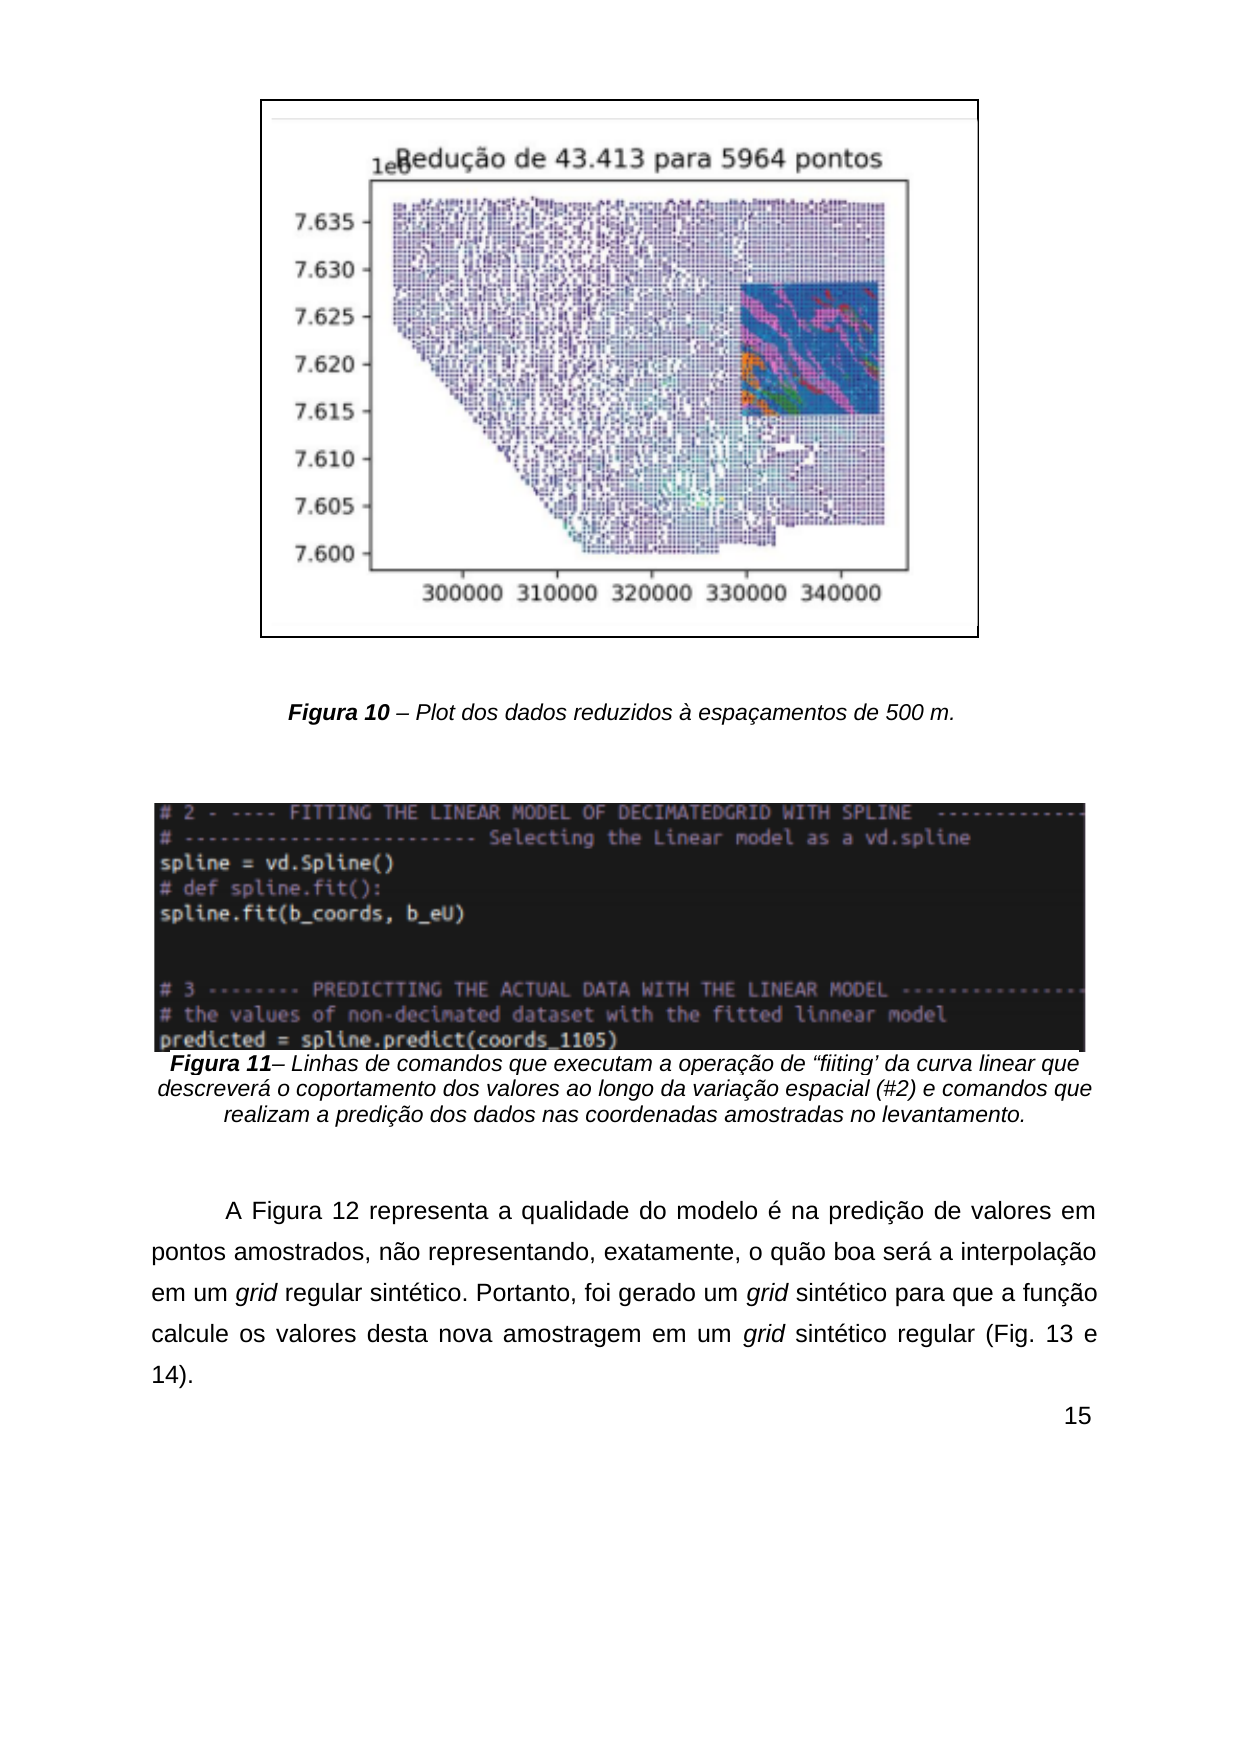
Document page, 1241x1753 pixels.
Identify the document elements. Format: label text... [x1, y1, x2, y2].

text A Figura 12 representa a qualidade do modelo é na predição de valores em pontos amostrados, não representando, exatamente, o quão boa será a interpolação em um grid regular sintético. Portanto, foi gerado um grid sintético para que a função calcule os valores desta nova amostragem em um grid sintético regular (Fig. 13 e 14). [151, 1196, 1098, 1388]
text Figura 11– Linhas de comandos que executam a operação de “fiiting’ da curva linear que descreverá o coportamento dos valores ao longo da variação espacial (#2) e comandos que realizam a predição dos dados nas coordenadas amostradas no levantamento. [154, 1052, 1095, 1127]
picture [154, 803, 1086, 1052]
table_header [262, 101, 977, 636]
text Figura 10 – Plot dos dados reduzidos à espaçamentos de 500 m. [288, 698, 1129, 725]
text 15 [148, 1401, 1091, 1429]
picture [271, 111, 978, 626]
